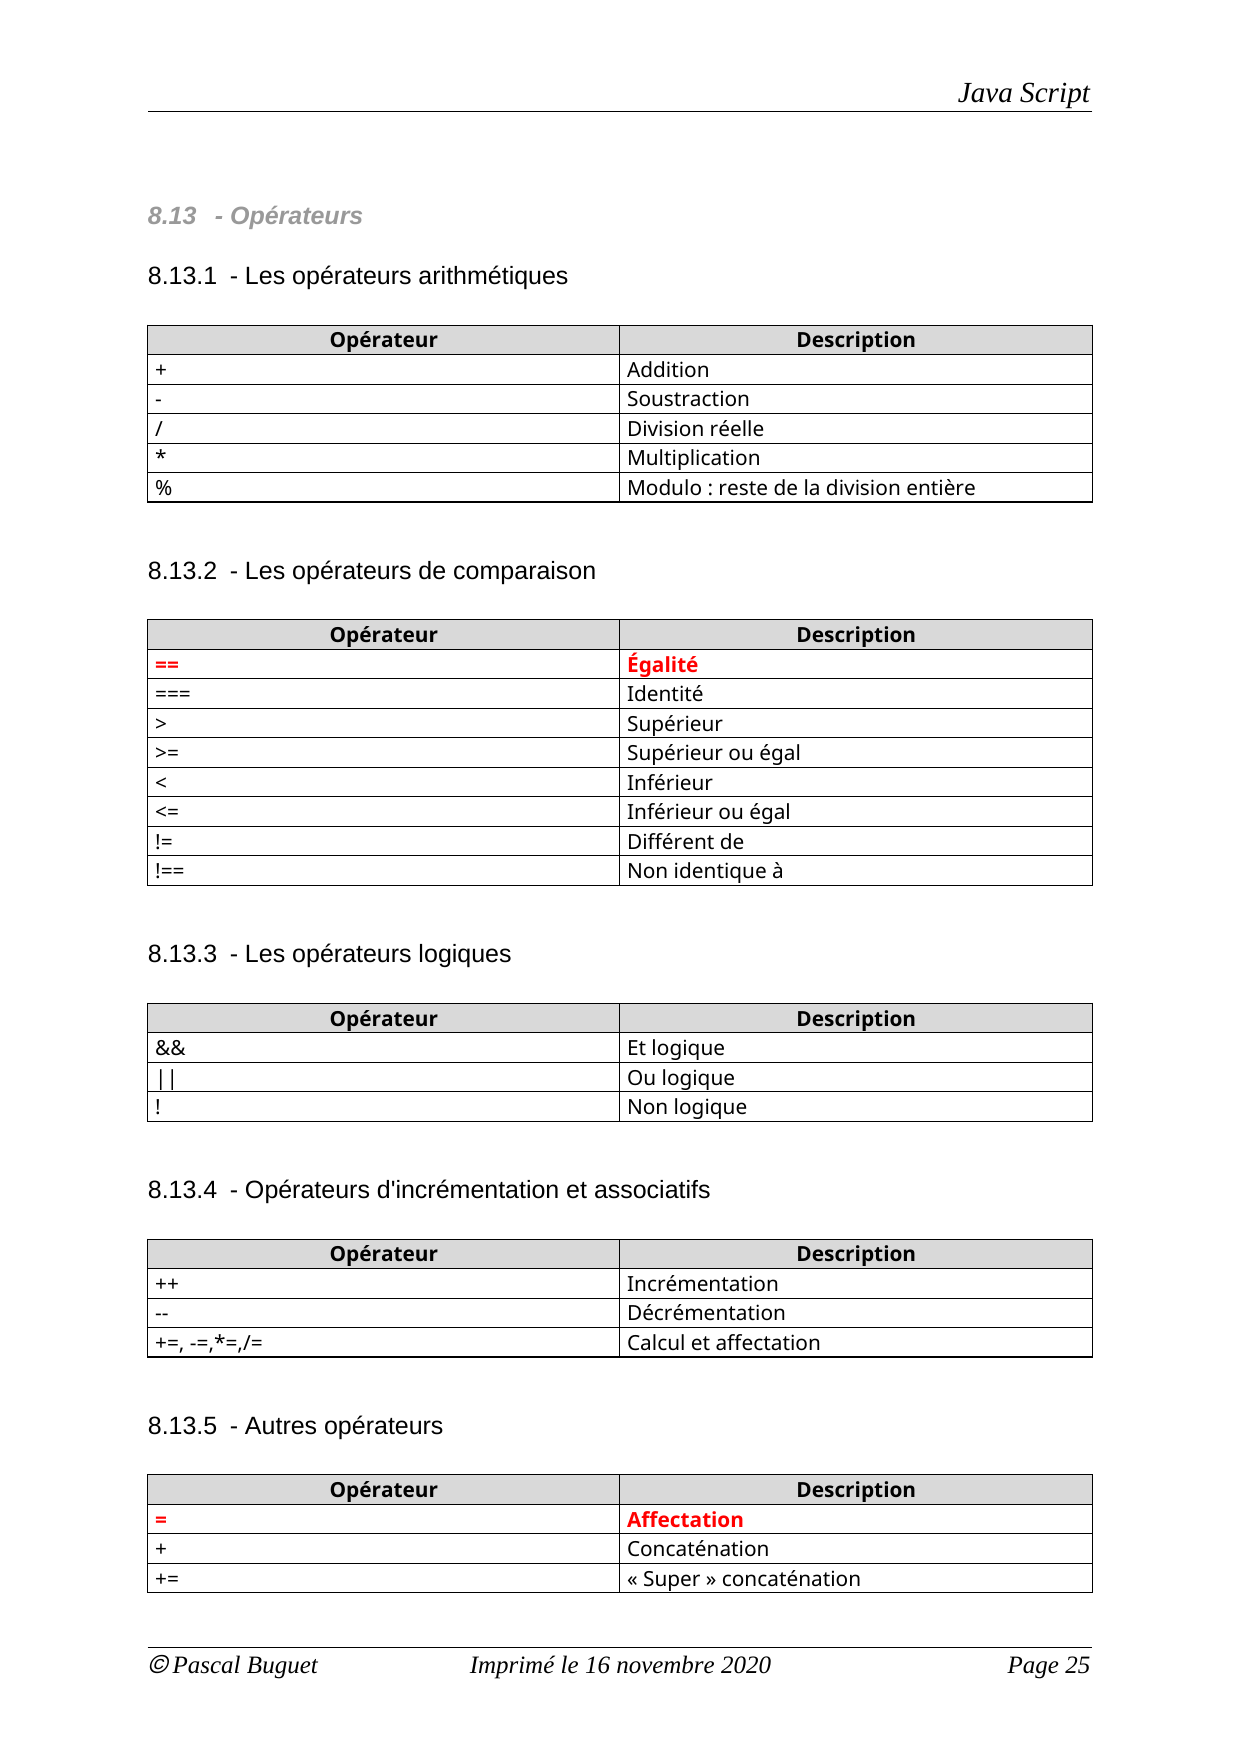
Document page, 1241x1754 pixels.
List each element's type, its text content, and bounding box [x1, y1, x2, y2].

table_cell > [148, 709, 619, 737]
table_cell && [148, 1033, 619, 1062]
table_cell Égalité [620, 650, 1092, 678]
subtitle - Autres opérateurs [148, 1411, 1092, 1439]
table_cell Multiplication [620, 444, 1092, 472]
table_cell Non identique à [620, 856, 1092, 885]
table_cell Non logique [620, 1092, 1092, 1121]
subtitle - Les opérateurs logiques [148, 939, 1092, 968]
table_cell Inférieur ou égal [620, 797, 1092, 826]
subtitle - Les opérateurs arithmétiques [148, 261, 1092, 290]
table_cell Affectation [620, 1505, 1092, 1533]
table_cell + [148, 1534, 619, 1563]
table_cell « Super » concaténation [620, 1564, 1092, 1592]
table_cell < [148, 768, 619, 796]
table_cell >= [148, 738, 619, 767]
table_header Opérateur [148, 326, 619, 354]
table_cell += [148, 1564, 619, 1592]
table_cell = [148, 1505, 619, 1533]
table_cell Supérieur [620, 709, 1092, 737]
subtitle - Opérateurs [148, 201, 1092, 230]
subtitle - Les opérateurs de comparaison [148, 556, 1092, 585]
table_cell + [148, 355, 619, 383]
table_cell Addition [620, 355, 1092, 383]
table_cell <= [148, 797, 619, 826]
table_cell Concaténation [620, 1534, 1092, 1563]
table_cell || [148, 1063, 619, 1091]
table_header Opérateur [148, 1004, 619, 1032]
table_cell Inférieur [620, 768, 1092, 796]
table_header Opérateur [148, 1240, 619, 1268]
table_cell !== [148, 856, 619, 885]
table_cell Incrémentation [620, 1269, 1092, 1297]
table_header Description [620, 1004, 1092, 1032]
table_cell / [148, 414, 619, 442]
table_cell Supérieur ou égal [620, 738, 1092, 767]
table_cell Division réelle [620, 414, 1092, 442]
table_cell Et logique [620, 1033, 1092, 1062]
table_header Opérateur [148, 1475, 619, 1504]
table_cell == [148, 650, 619, 678]
table_cell % [148, 473, 619, 501]
table_cell === [148, 679, 619, 708]
table_cell Identité [620, 679, 1092, 708]
table_cell != [148, 827, 619, 855]
table_cell Modulo : reste de la division entière [620, 473, 1092, 501]
table_cell -- [148, 1299, 619, 1327]
table_cell Ou logique [620, 1063, 1092, 1091]
table_header Description [620, 1475, 1092, 1504]
table_header Description [620, 620, 1092, 649]
table_cell Calcul et affectation [620, 1328, 1092, 1356]
table_cell ++ [148, 1269, 619, 1297]
table_cell Soustraction [620, 385, 1092, 413]
table_cell - [148, 385, 619, 413]
table_cell Décrémentation [620, 1299, 1092, 1327]
table_cell +=, -=,*=,/= [148, 1328, 619, 1356]
table_header Description [620, 1240, 1092, 1268]
table_cell ! [148, 1092, 619, 1121]
table_header Description [620, 326, 1092, 354]
table_cell Différent de [620, 827, 1092, 855]
table_header Opérateur [148, 620, 619, 649]
subtitle - Opérateurs d'incrémentation et associatifs [148, 1175, 1092, 1204]
table_cell * [148, 444, 619, 472]
